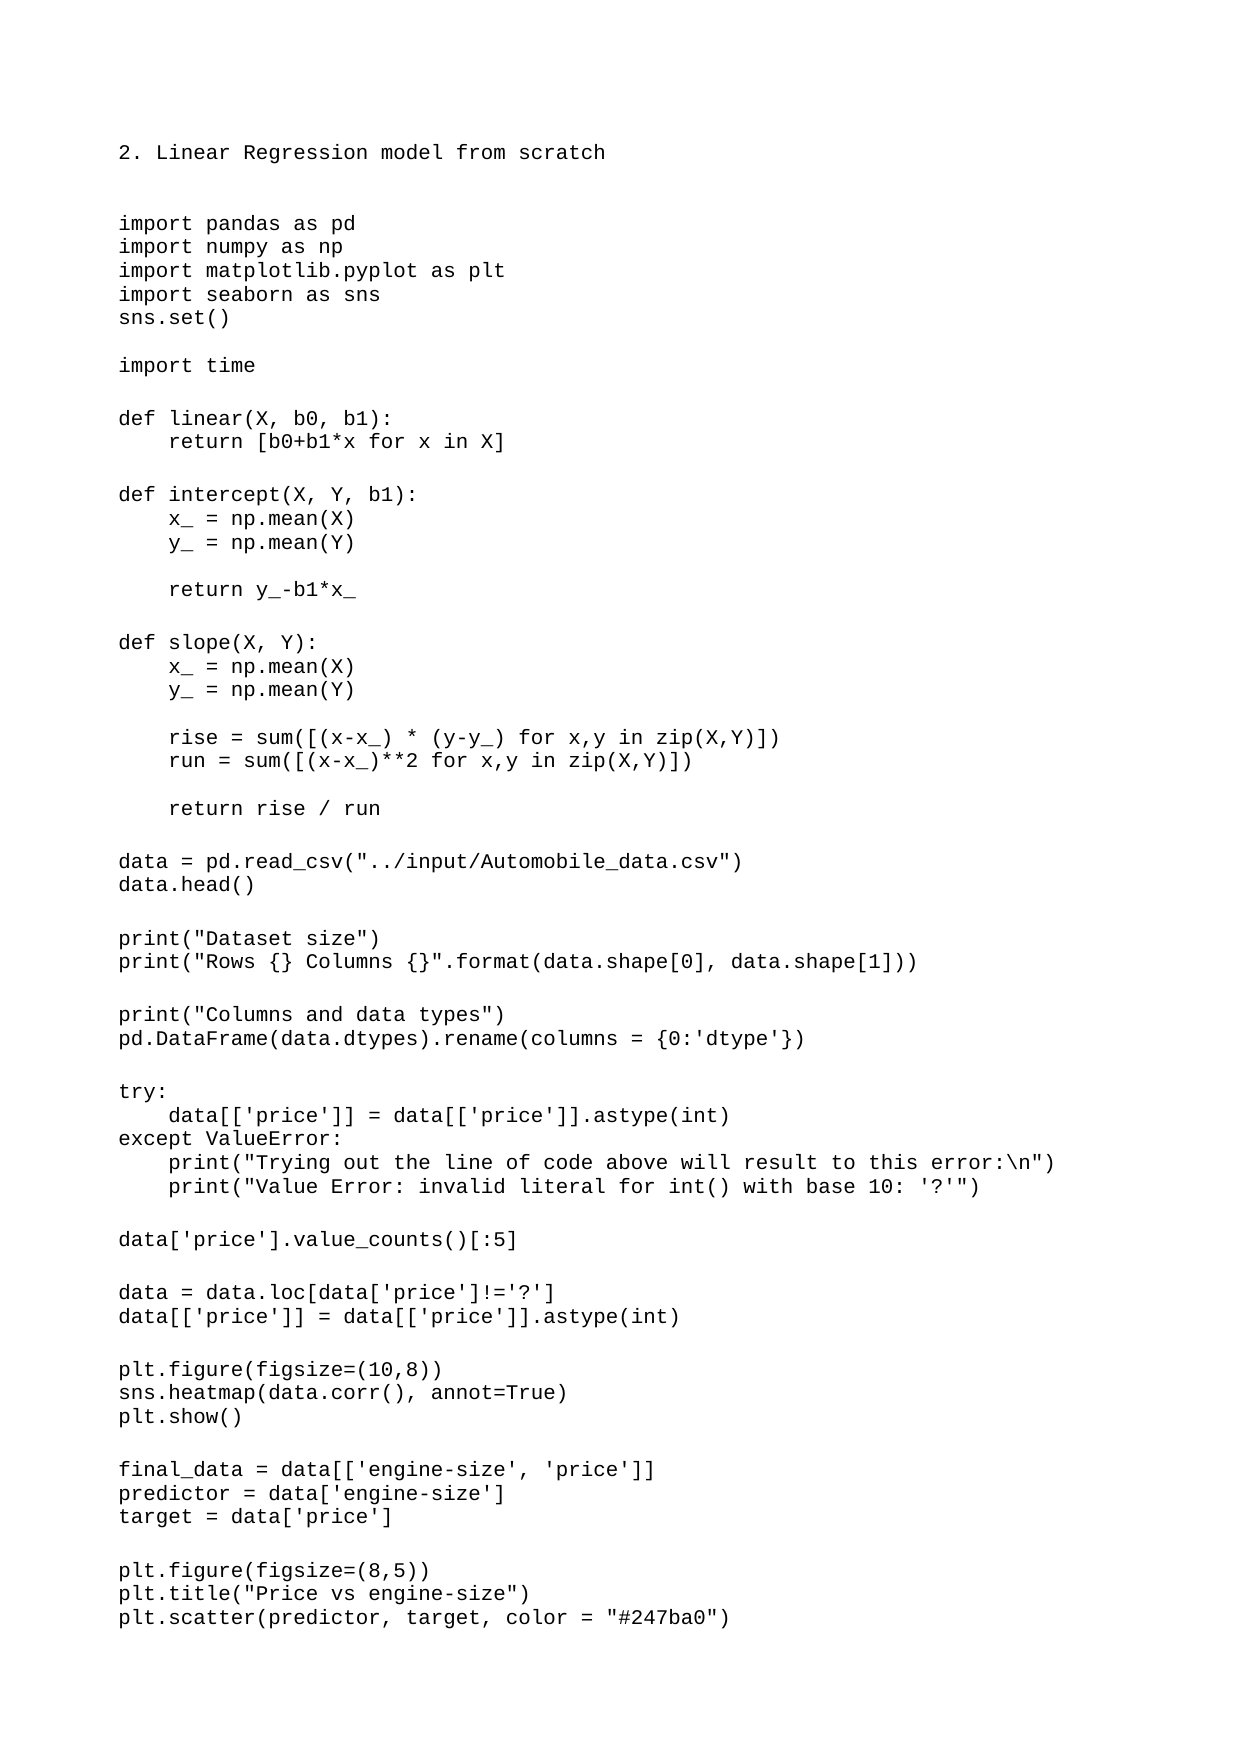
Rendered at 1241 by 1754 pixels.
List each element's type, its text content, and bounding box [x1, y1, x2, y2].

text import seaborn as sns [118, 284, 1122, 307]
text rise = sum([(x-x_) * (y-y_) for x,y in zip(X,Y)]) [118, 727, 1122, 750]
text y_ = np.mean(Y) [118, 679, 1122, 703]
text sns.heatmap(data.corr(), annot=True) [118, 1382, 1122, 1406]
text print("Trying out the line of code above will result to this error:\n") [118, 1152, 1122, 1176]
text data = pd.read_csv("../input/Automobile_data.csv") [118, 851, 1122, 874]
text def intercept(X, Y, b1): [118, 484, 1122, 508]
text print("Dataset size") [118, 928, 1122, 951]
text plt.figure(figsize=(8,5)) [118, 1559, 1122, 1583]
text return y_-b1*x_ [118, 579, 1122, 603]
text return [b0+b1*x for x in X] [118, 431, 1122, 455]
text def slope(X, Y): [118, 632, 1122, 656]
text data.head() [118, 874, 1122, 898]
text data = data.loc[data['price']!='?'] [118, 1282, 1122, 1306]
text return rise / run [118, 798, 1122, 821]
text 2. Linear Regression model from scratch [118, 142, 1122, 165]
text sns.set() [118, 307, 1122, 331]
text data[['price']] = data[['price']].astype(int) [118, 1306, 1122, 1329]
text x_ = np.mean(X) [118, 656, 1122, 679]
text pd.DataFrame(data.dtypes).rename(columns = {0:'dtype'}) [118, 1028, 1122, 1052]
text plt.title("Price vs engine-size") [118, 1583, 1122, 1607]
text data[['price']] = data[['price']].astype(int) [118, 1105, 1122, 1128]
text print("Columns and data types") [118, 1004, 1122, 1028]
text predictor = data['engine-size'] [118, 1483, 1122, 1506]
text print("Rows {} Columns {}".format(data.shape[0], data.shape[1])) [118, 951, 1122, 975]
text run = sum([(x-x_)**2 for x,y in zip(X,Y)]) [118, 750, 1122, 774]
text plt.figure(figsize=(10,8)) [118, 1359, 1122, 1382]
text target = data['price'] [118, 1506, 1122, 1530]
text try: [118, 1081, 1122, 1105]
text except ValueError: [118, 1128, 1122, 1152]
text x_ = np.mean(X) [118, 508, 1122, 532]
text import matplotlib.pyplot as plt [118, 260, 1122, 284]
text print("Value Error: invalid literal for int() with base 10: '?'") [118, 1176, 1122, 1199]
text y_ = np.mean(Y) [118, 532, 1122, 555]
text import pandas as pd [118, 213, 1122, 236]
text import numpy as np [118, 236, 1122, 260]
text import time [118, 354, 1122, 378]
text data['price'].value_counts()[:5] [118, 1229, 1122, 1252]
text plt.show() [118, 1406, 1122, 1430]
text plt.scatter(predictor, target, color = "#247ba0") [118, 1607, 1122, 1631]
text final_data = data[['engine-size', 'price']] [118, 1459, 1122, 1483]
text def linear(X, b0, b1): [118, 408, 1122, 431]
